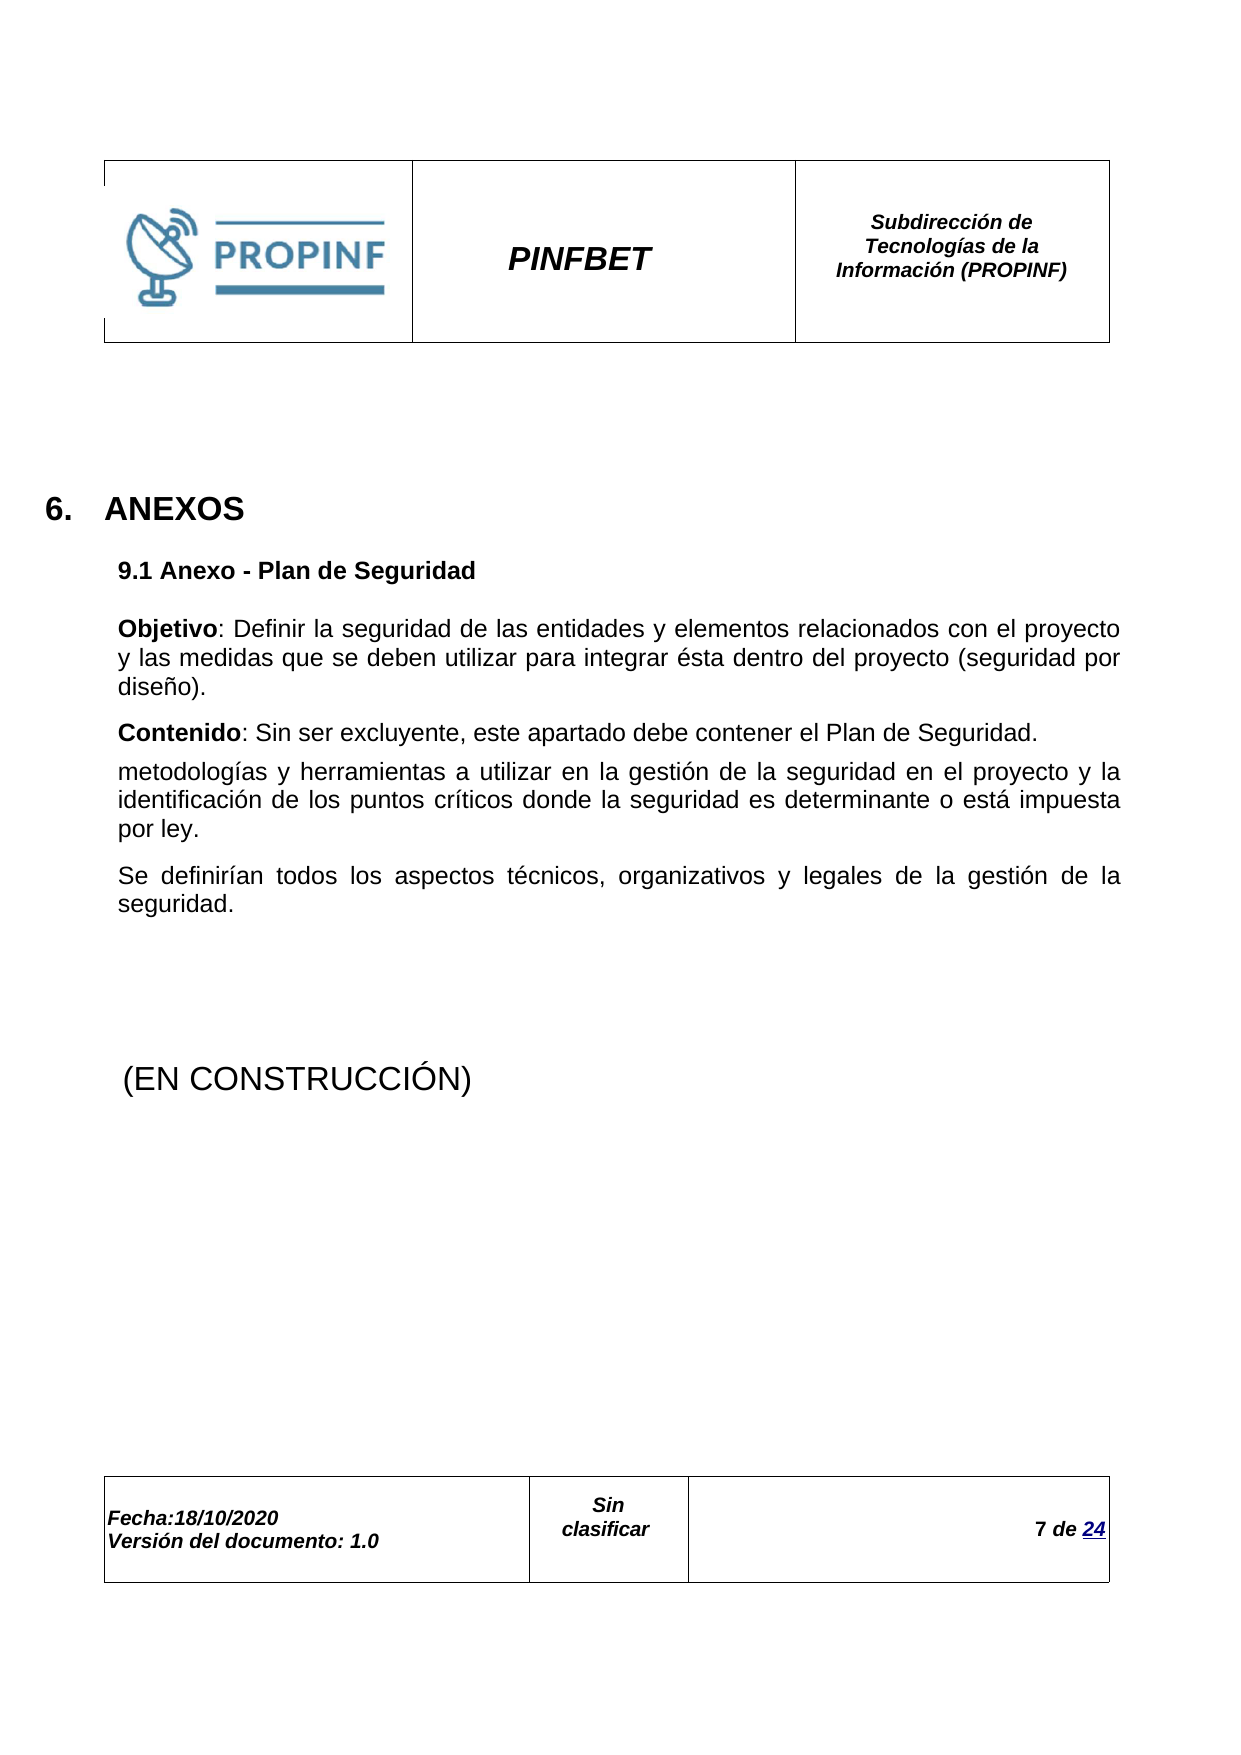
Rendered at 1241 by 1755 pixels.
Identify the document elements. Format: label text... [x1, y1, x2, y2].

text metodologías y herramientas a utilizar en la gestión de la seguridad en el proyecto y la identificación de los puntos críticos donde la seguridad es determinante o está impuesta por ley. [118, 757, 1123, 843]
subtitle ANEXOS [45, 489, 1138, 527]
text Objetivo: Definir la seguridad de las entidades y elementos relacionados con el proyecto y las medidas que se deben utilizar para integrar ésta dentro del proyecto (seguridad por diseño). [118, 614, 1123, 700]
subtitle 9.1 Anexo - Plan de Seguridad [118, 556, 1138, 585]
text Contenido: Sin ser excluyente, este apartado debe contener el Plan de Seguridad. [118, 718, 1138, 747]
picture [104, 186, 412, 318]
text Se definirían todos los aspectos técnicos, organizativos y legales de la gestión de la seguridad. [118, 861, 1123, 918]
text (EN CONSTRUCCIÓN) [104, 1059, 1138, 1097]
